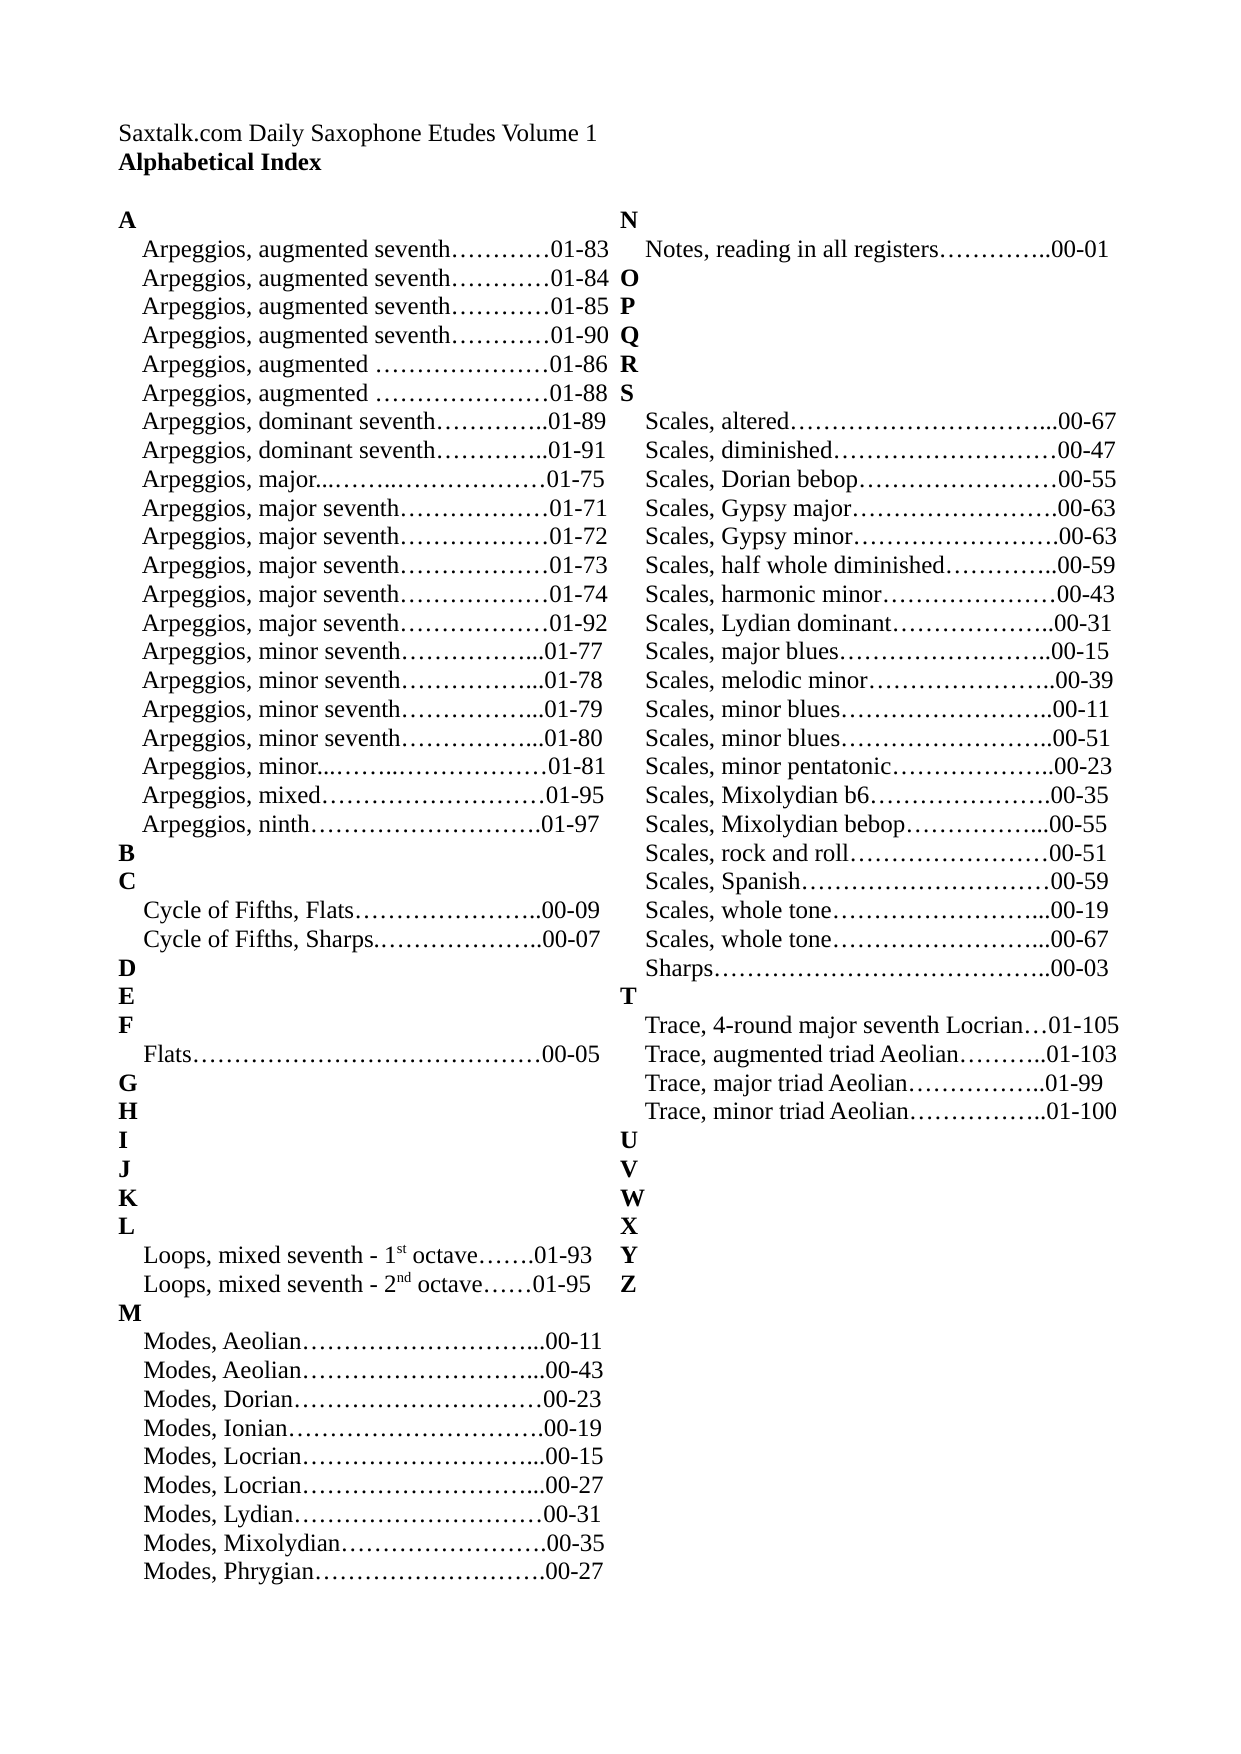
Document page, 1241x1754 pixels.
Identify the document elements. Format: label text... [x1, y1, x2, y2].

table_header N Notes, reading in all registers…………..00-01 O P Q R S Scales, altered…………………………...00-67 Scales, diminished………………………00-47 Scales, Dorian bebop……………………00-55 Scales, Gypsy major…………………….00-63 Scales, Gypsy minor…………………….00-63 Scales, half whole diminished…………..00-59 Scales, harmonic minor…………………00-43 Scales, Lydian dominant………………..00-31 Scales, major blues……………………..00-15 Scales, melodic minor…………………..00-39 Scales, minor blues……………………..00-11 Scales, minor blues……………………..00-51 Scales, minor pentatonic………………..00-23 Scales, Mixolydian b6………………….00-35 Scales, Mixolydian bebop……………...00-55 Scales, rock and roll……………………00-51 Scales, Spanish…………………………00-59 Scales, whole tone……………………...00-19 Scales, whole tone……………………...00-67 Sharps…………………………………..00-03 T Trace, 4-round major seventh Locrian…01-105 Trace, augmented triad Aeolian………..01-103 Trace, major triad Aeolian……………..01-99 Trace, minor triad Aeolian……………..01-100 U V W X Y Z [620, 205, 1122, 1585]
table_header A Arpeggios, augmented seventh…………01-83 Arpeggios, augmented seventh…………01-84 Arpeggios, augmented seventh…………01-85 Arpeggios, augmented seventh…………01-90 Arpeggios, augmented …………………01-86 Arpeggios, augmented …………………01-88 Arpeggios, dominant seventh…………..01-89 Arpeggios, dominant seventh…………..01-91 Arpeggios, major...……..………………01-75 Arpeggios, major seventh………………01-71 Arpeggios, major seventh………………01-72 Arpeggios, major seventh………………01-73 Arpeggios, major seventh………………01-74 Arpeggios, major seventh………………01-92 Arpeggios, minor seventh……………...01-77 Arpeggios, minor seventh……………...01-78 Arpeggios, minor seventh……………...01-79 Arpeggios, minor seventh……………...01-80 Arpeggios, minor...……..………………01-81 Arpeggios, mixed………………………01-95 Arpeggios, ninth……………………….01-97 B C Cycle of Fifths, Flats…………………..00-09 Cycle of Fifths, Sharps.………………..00-07 D E F Flats……………………………………00-05 G H I J K L Loops, mixed seventh - 1st octave…….01-93 Loops, mixed seventh - 2nd octave……01-95 M Modes, Aeolian………………………...00-11 Modes, Aeolian………………………...00-43 Modes, Dorian…………………………00-23 Modes, Ionian………………………….00-19 Modes, Locrian………………………...00-15 Modes, Locrian………………………...00-27 Modes, Lydian…………………………00-31 Modes, Mixolydian…………………….00-35 Modes, Phrygian……………………….00-27 [118, 205, 620, 1585]
